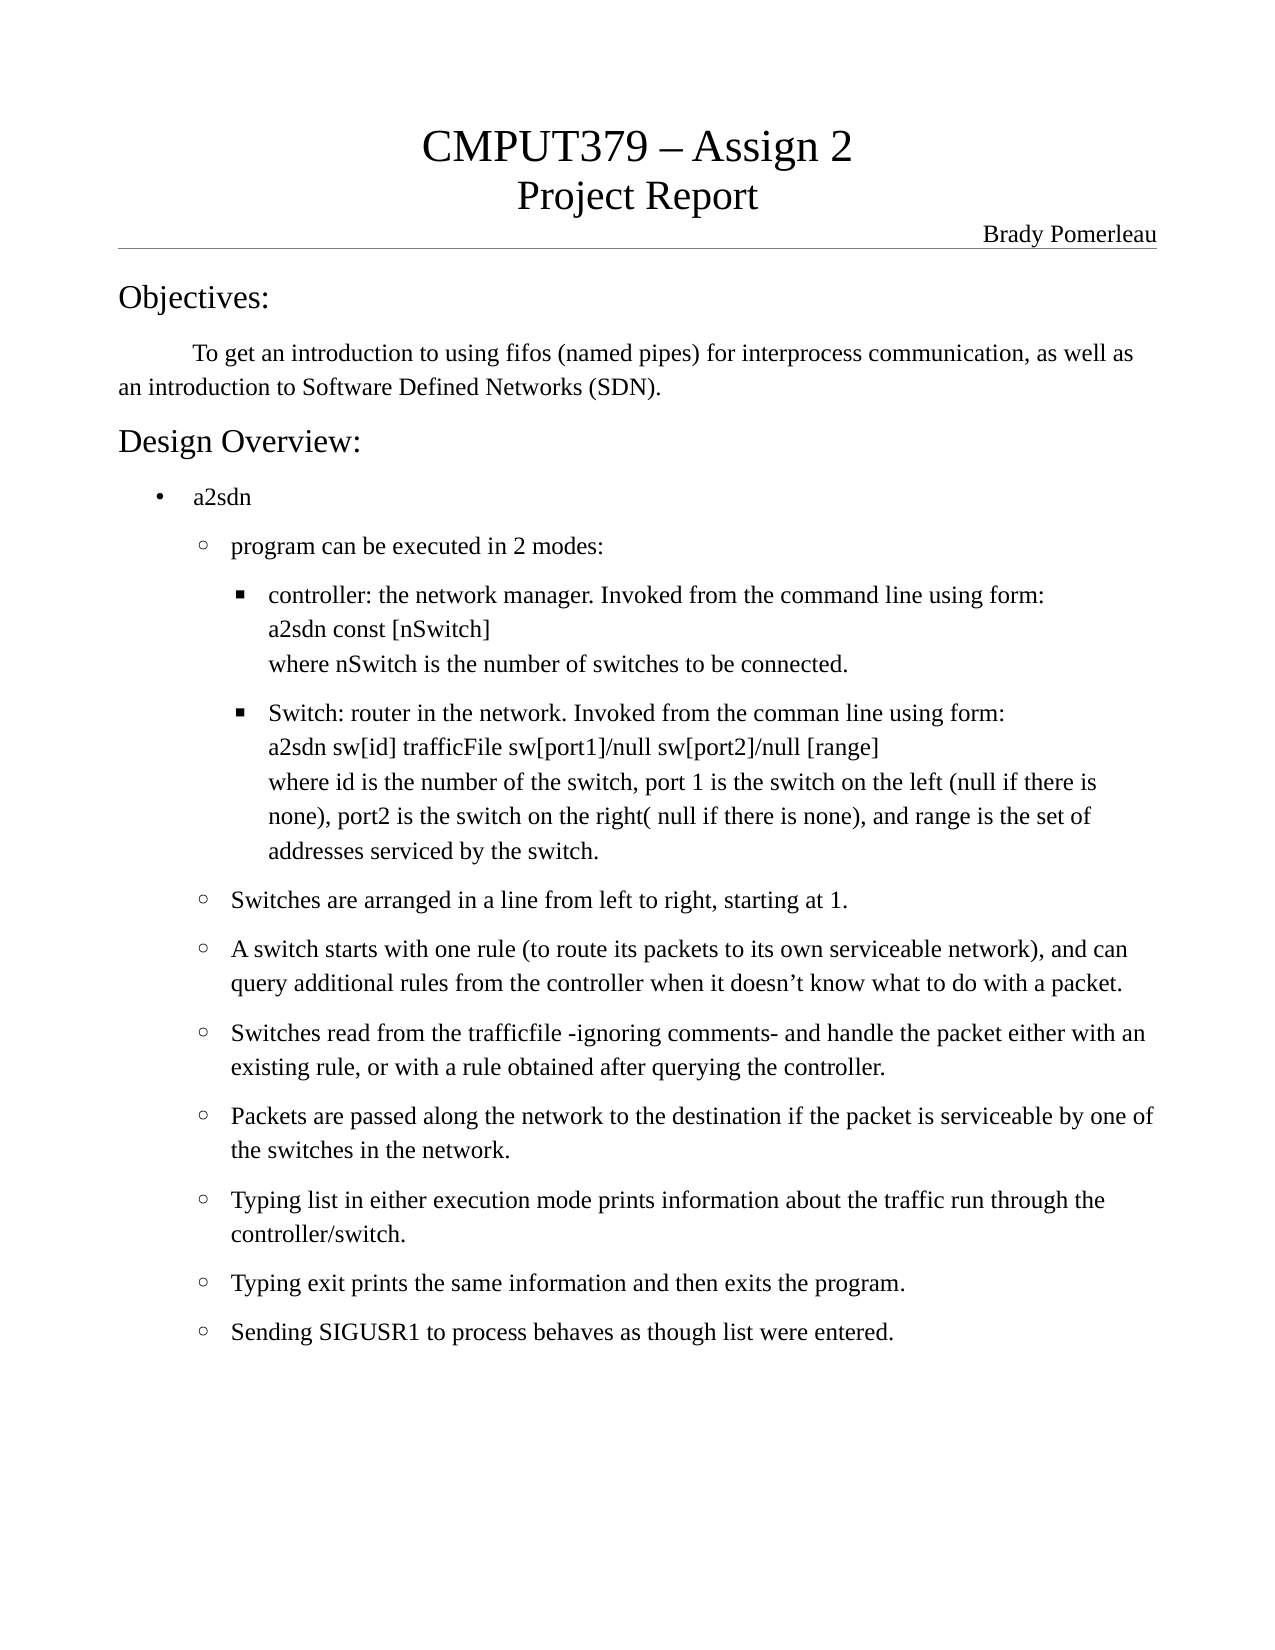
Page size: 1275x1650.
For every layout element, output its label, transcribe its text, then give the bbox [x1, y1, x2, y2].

list Typing exit prints the same information and then exits the program. [193, 1268, 1157, 1297]
list Switch: router in the network. Invoked from the comman line using form: a2sdn sw[id] trafficFile sw[port1]/null sw[port2]/null [range] where id is the number of the switch, port 1 is the switch on the left (null if there is none), port2 is the switch on the right( null if there is none), and range is the set of addresses serviced by the switch. [231, 698, 1157, 865]
list Typing list in either execution mode prints information about the traffic run through the controller/switch. [193, 1185, 1157, 1248]
text To get an introduction to using fifos (named pipes) for interprocess communication, as well as an introduction to Software Defined Networks (SDN). [118, 338, 1157, 401]
text Design Overview: [118, 421, 1157, 460]
list program can be executed in 2 modes: [193, 531, 1157, 560]
list Sending SIGUSR1 to process behaves as though list were entered. [193, 1317, 1157, 1346]
list a2sdn [156, 482, 1157, 511]
text CMPUT379 – Assign 2 [118, 118, 1157, 171]
list A switch starts with one rule (to route its packets to its own serviceable network), and can query additional rules from the controller when it doesn’t know what to do with a packet. [193, 934, 1157, 997]
text Brady Pomerleau [118, 219, 1157, 248]
list Packets are passed along the network to the destination if the packet is serviceable by one of the switches in the network. [193, 1101, 1157, 1164]
text Project Report [118, 171, 1157, 219]
list Switches read from the trafficfile -ignoring comments- and handle the packet either with an existing rule, or with a rule obtained after querying the controller. [193, 1018, 1157, 1081]
list controller: the network manager. Invoked from the command line using form: a2sdn const [nSwitch] where nSwitch is the number of switches to be connected. [231, 580, 1157, 678]
list Switches are arranged in a line from left to right, starting at 1. [193, 885, 1157, 914]
text Objectives: [118, 277, 1157, 316]
